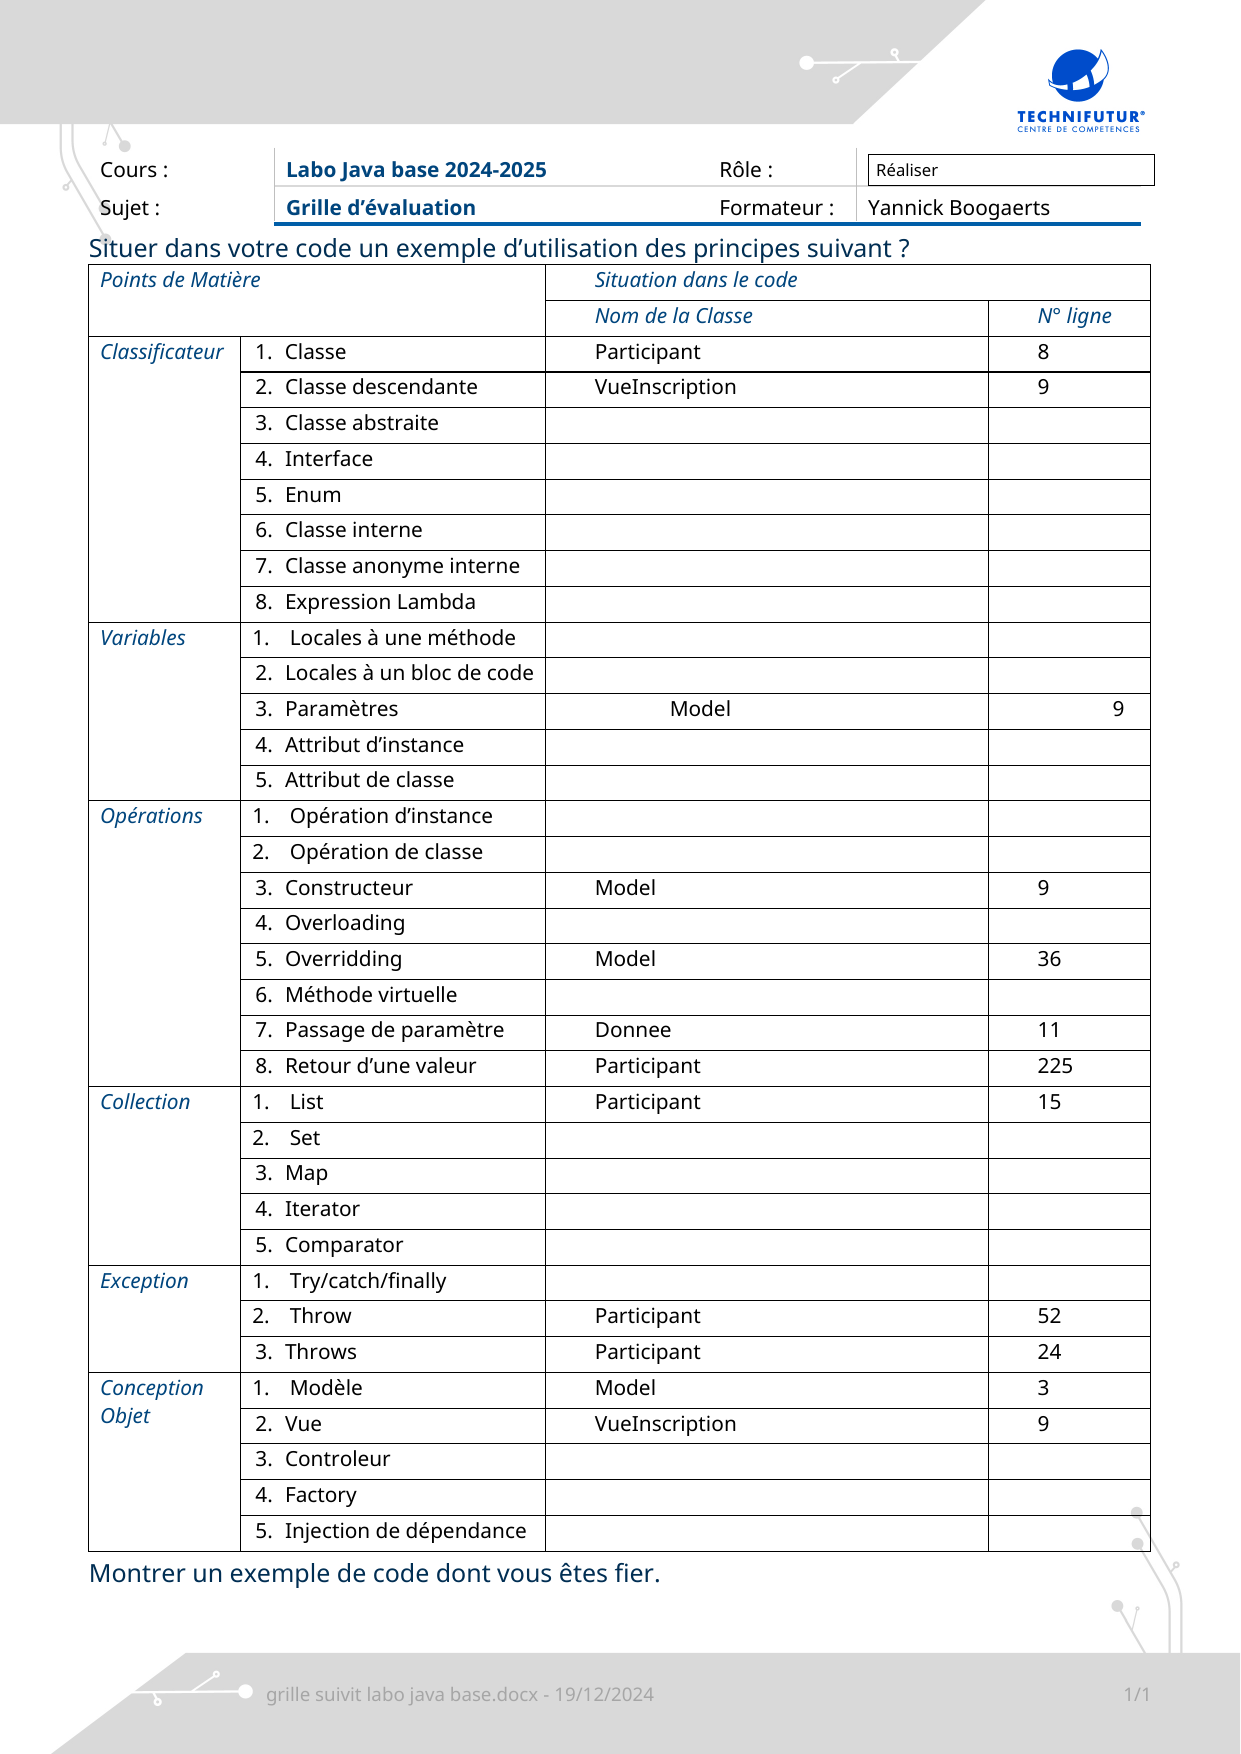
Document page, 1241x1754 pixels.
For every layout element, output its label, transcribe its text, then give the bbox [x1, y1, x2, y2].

table_cell [546, 980, 988, 1014]
table_cell [989, 623, 1150, 657]
table_cell [546, 1159, 988, 1193]
table_cell 9 [989, 873, 1150, 907]
table_cell 8 [989, 337, 1150, 371]
table_cell [546, 909, 988, 943]
table_cell [989, 408, 1150, 443]
table_cell Classe [241, 337, 545, 371]
picture [0, 0, 1241, 272]
table_cell Opération d’instance [241, 801, 545, 836]
table_cell Classe abstraite [241, 408, 545, 443]
table_cell [546, 1230, 988, 1265]
table_cell List [241, 1087, 545, 1122]
table_cell Constructeur [241, 873, 545, 907]
table_cell 52 [989, 1301, 1150, 1336]
table_cell Exception [89, 1266, 240, 1372]
table_cell [546, 837, 988, 872]
table_cell [989, 1194, 1150, 1229]
picture [0, 1487, 1241, 1754]
table_cell [989, 1230, 1150, 1265]
table_cell 9 [989, 1409, 1150, 1443]
table_cell Participant [546, 1301, 988, 1336]
table_cell Retour d’une valeur [241, 1051, 545, 1086]
table_cell Attribut de classe [241, 766, 545, 800]
table_cell [989, 837, 1150, 872]
table_header [857, 148, 1141, 185]
table_cell [546, 730, 988, 764]
table_cell [546, 551, 988, 586]
table_cell VueInscription [546, 1409, 988, 1443]
table_cell 9 [989, 373, 1150, 407]
table_cell [989, 801, 1150, 836]
table_cell [546, 766, 988, 800]
table_cell VueInscription [546, 373, 988, 407]
table_cell Opérations [89, 801, 240, 1086]
table_cell Participant [546, 1337, 988, 1372]
table_cell Participant [546, 1087, 988, 1122]
table_cell Passage de paramètre [241, 1016, 545, 1050]
table_cell Model [546, 694, 988, 729]
table_header Points de Matière [89, 265, 545, 336]
table_cell Comparator [241, 1230, 545, 1265]
table_cell [546, 623, 988, 657]
table_cell [546, 1266, 988, 1300]
table_cell [989, 1159, 1150, 1193]
table_cell Locales à un bloc de code [241, 658, 545, 693]
table_header Situation dans le code [546, 265, 1150, 300]
table_cell Map [241, 1159, 545, 1193]
table_cell Méthode virtuelle [241, 980, 545, 1014]
table_cell 9 [989, 694, 1150, 729]
subtitle Montrer un exemple de code dont vous êtes fier. [89, 1556, 1152, 1590]
table_cell [546, 515, 988, 550]
table_cell [546, 444, 988, 479]
table_cell 36 [989, 944, 1150, 979]
table_cell Classe interne [241, 515, 545, 550]
table_cell Paramètres [241, 694, 545, 729]
table_cell Classe descendante [241, 373, 545, 407]
table_cell [989, 1266, 1150, 1300]
table_cell Injection de dépendance [241, 1516, 545, 1551]
table_cell [989, 587, 1150, 622]
table_cell [989, 1480, 1150, 1515]
table_cell [546, 408, 988, 443]
table_cell [989, 1123, 1150, 1157]
table_cell 24 [989, 1337, 1150, 1372]
table_cell [546, 801, 988, 836]
table_cell Overridding [241, 944, 545, 979]
table_cell Iterator [241, 1194, 545, 1229]
table_cell Vue [241, 1409, 545, 1443]
table_cell 15 [989, 1087, 1150, 1122]
table_cell Nom de la Classe [546, 301, 988, 336]
table_cell Yannick Boogaerts [857, 187, 1141, 221]
table_cell Variables [89, 623, 240, 800]
table_header Rôle : [708, 148, 856, 185]
table_cell Model [546, 1373, 988, 1408]
table_header Cours : [89, 148, 274, 185]
table_cell Modèle [241, 1373, 545, 1408]
table_cell [989, 1516, 1150, 1551]
table_cell Conception Objet [89, 1373, 240, 1551]
table_cell [546, 480, 988, 514]
table_cell [546, 1444, 988, 1479]
table_cell [546, 1123, 988, 1157]
table_cell N° ligne [989, 301, 1150, 336]
table_cell Set [241, 1123, 545, 1157]
table_cell Try/catch/finally [241, 1266, 545, 1300]
table_header Labo Java base 2024-2025 [275, 148, 708, 185]
table_cell [989, 730, 1150, 764]
table_cell 225 [989, 1051, 1150, 1086]
table_cell Donnee [546, 1016, 988, 1050]
table_cell Classe anonyme interne [241, 551, 545, 586]
table_cell [989, 515, 1150, 550]
table_cell Expression Lambda [241, 587, 545, 622]
table_cell Model [546, 944, 988, 979]
table_cell 3 [989, 1373, 1150, 1408]
table_cell Model [546, 873, 988, 907]
table_cell [989, 909, 1150, 943]
table_cell [989, 444, 1150, 479]
table_cell Attribut d’instance [241, 730, 545, 764]
table_cell Locales à une méthode [241, 623, 545, 657]
table_cell Interface [241, 444, 545, 479]
table_cell Collection [89, 1087, 240, 1265]
table_cell [989, 980, 1150, 1014]
table_cell Sujet : [89, 185, 274, 221]
table_cell Throw [241, 1301, 545, 1336]
table_cell 11 [989, 1016, 1150, 1050]
table_cell Factory [241, 1480, 545, 1515]
table_cell Formateur : [708, 187, 856, 221]
table_cell [546, 658, 988, 693]
table_cell [989, 766, 1150, 800]
table_cell [546, 1194, 988, 1229]
table_cell Enum [241, 480, 545, 514]
table_cell Controleur [241, 1444, 545, 1479]
table_cell [989, 1444, 1150, 1479]
table_cell [989, 551, 1150, 586]
table_cell [546, 1516, 988, 1551]
table_cell Classificateur [89, 337, 240, 622]
table_cell Overloading [241, 909, 545, 943]
table_cell [989, 480, 1150, 514]
table_cell [989, 658, 1150, 693]
table_cell [546, 587, 988, 622]
table_cell Participant [546, 1051, 988, 1086]
table_cell [546, 1480, 988, 1515]
table_cell Throws [241, 1337, 545, 1372]
subtitle Situer dans votre code un exemple d’utilisation des principes suivant ? [89, 230, 1152, 264]
table_cell Opération de classe [241, 837, 545, 872]
table_cell Participant [546, 337, 988, 371]
table_cell Grille d’évaluation [275, 187, 708, 221]
